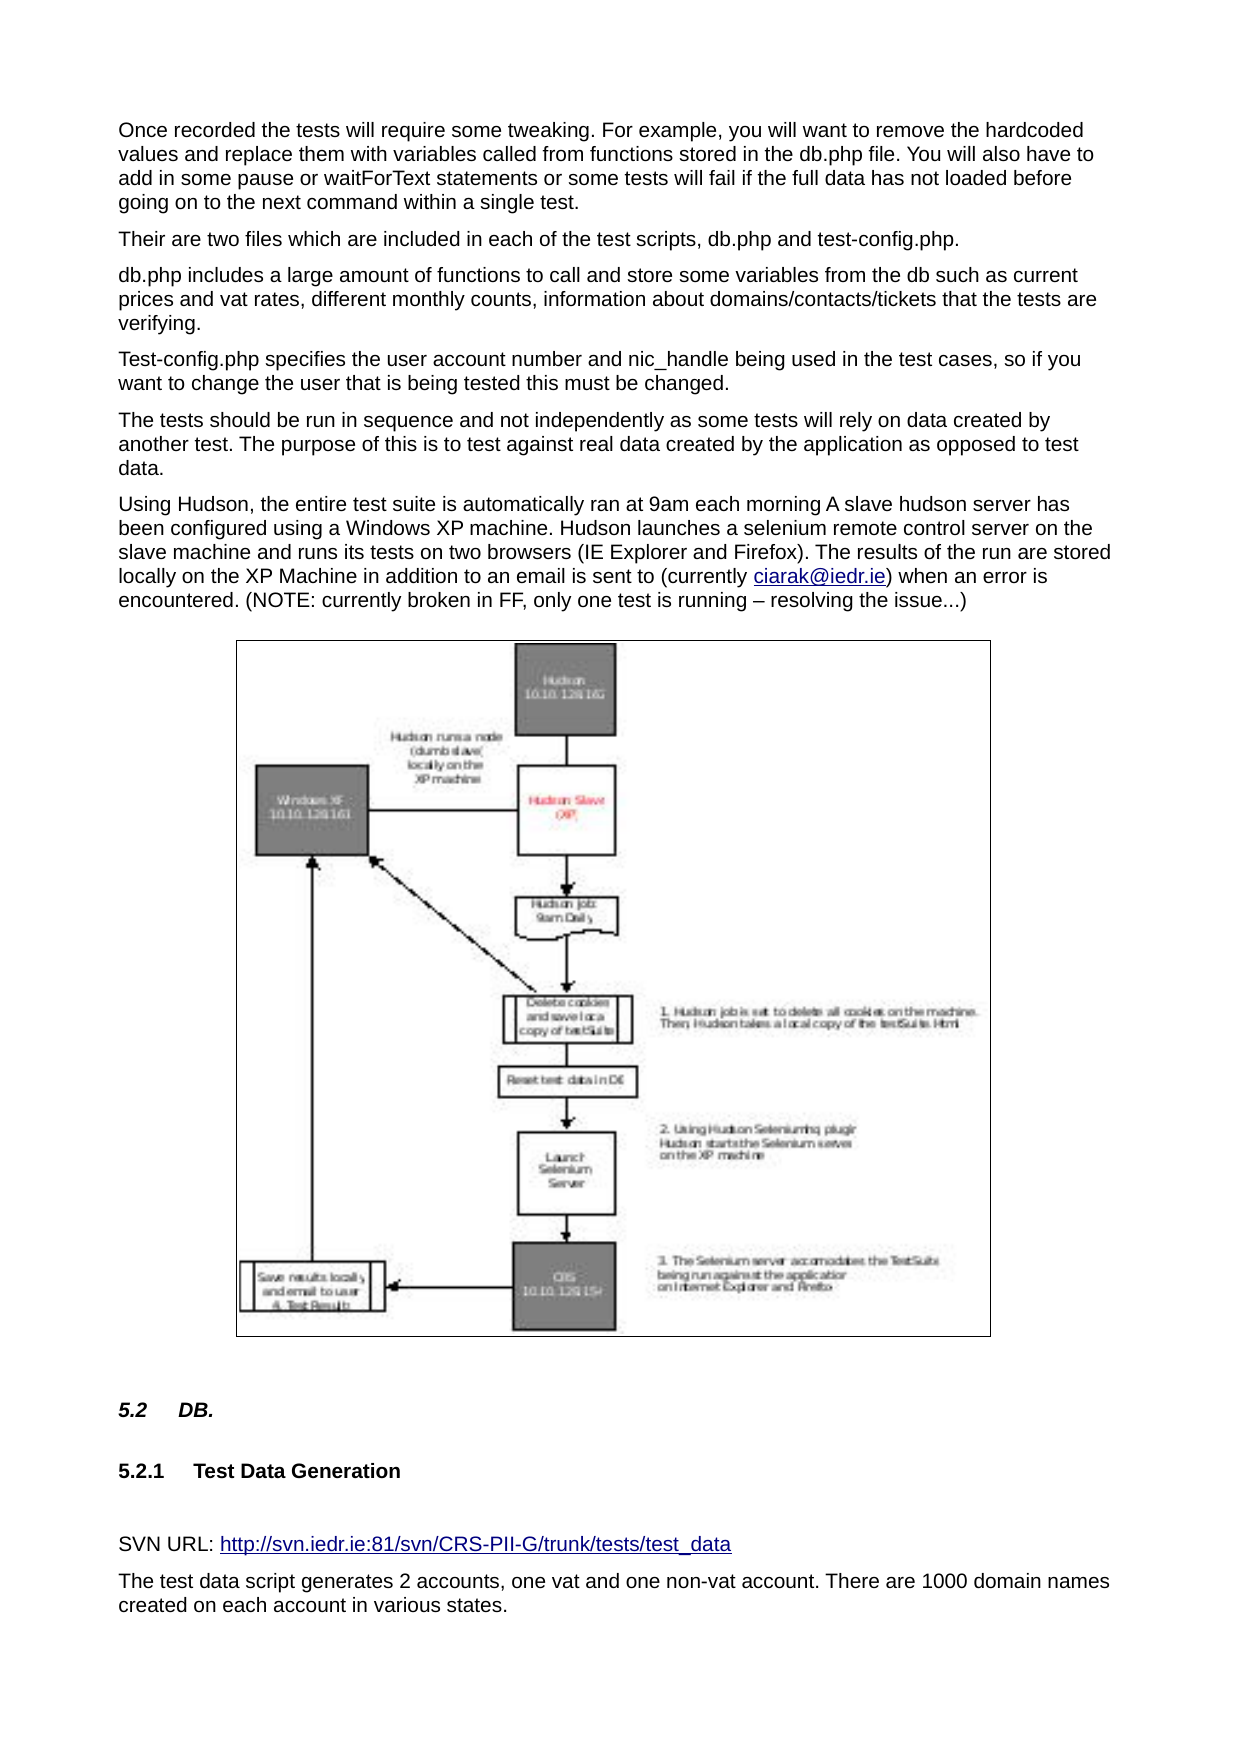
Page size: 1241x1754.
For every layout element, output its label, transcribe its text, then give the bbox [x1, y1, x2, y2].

text The tests should be run in sequence and not independently as some tests will rely on data created by another test. The purpose of this is to test against real data created by the application as opposed to test data. [118, 408, 1122, 479]
text SVN URL: http://svn.iedr.ie:81/svn/CRS-PII-G/trunk/tests/test_data [118, 1532, 1122, 1556]
picture [239, 643, 988, 1334]
text Once recorded the tests will require some tweaking. For example, you will want to remove the hardcoded values and replace them with variables called from functions stored in the db.php file. You will also have to add in some pause or waitForText statements or some tests will fail if the full data has not loaded before going on to the next command within a single test. [118, 118, 1122, 214]
text The test data script generates 2 accounts, one vat and one non-vat account. There are 1000 domain names created on each account in various states. [118, 1568, 1122, 1616]
text Using Hudson, the entire test suite is automatically ran at 9am each morning A slave hudson server has been configured using a Windows XP machine. Hudson launches a selenium remote control server on the slave machine and runs its tests on two browsers (IE Explorer and Firefox). The results of the run are stored locally on the XP Machine in addition to an email is sent to (currently ciarak@iedr.ie) when an error is encountered. (NOTE: currently broken in FF, only one test is running – resolving the issue...) [118, 492, 1122, 612]
text db.php includes a large amount of functions to call and store some variables from the db such as current prices and vat rates, different monthly counts, information about domains/contacts/tickets that the tests are verifying. [118, 263, 1122, 335]
subtitle Test Data Generation [118, 1459, 1122, 1483]
text Test-config.php specifies the user account number and nic_handle being used in the test cases, so if you want to change the user that is being tested this must be changed. [118, 347, 1122, 395]
subtitle DB. [118, 1398, 1122, 1422]
text Their are two files which are included in each of the test scripts, db.php and test-config.php. [118, 226, 1122, 250]
